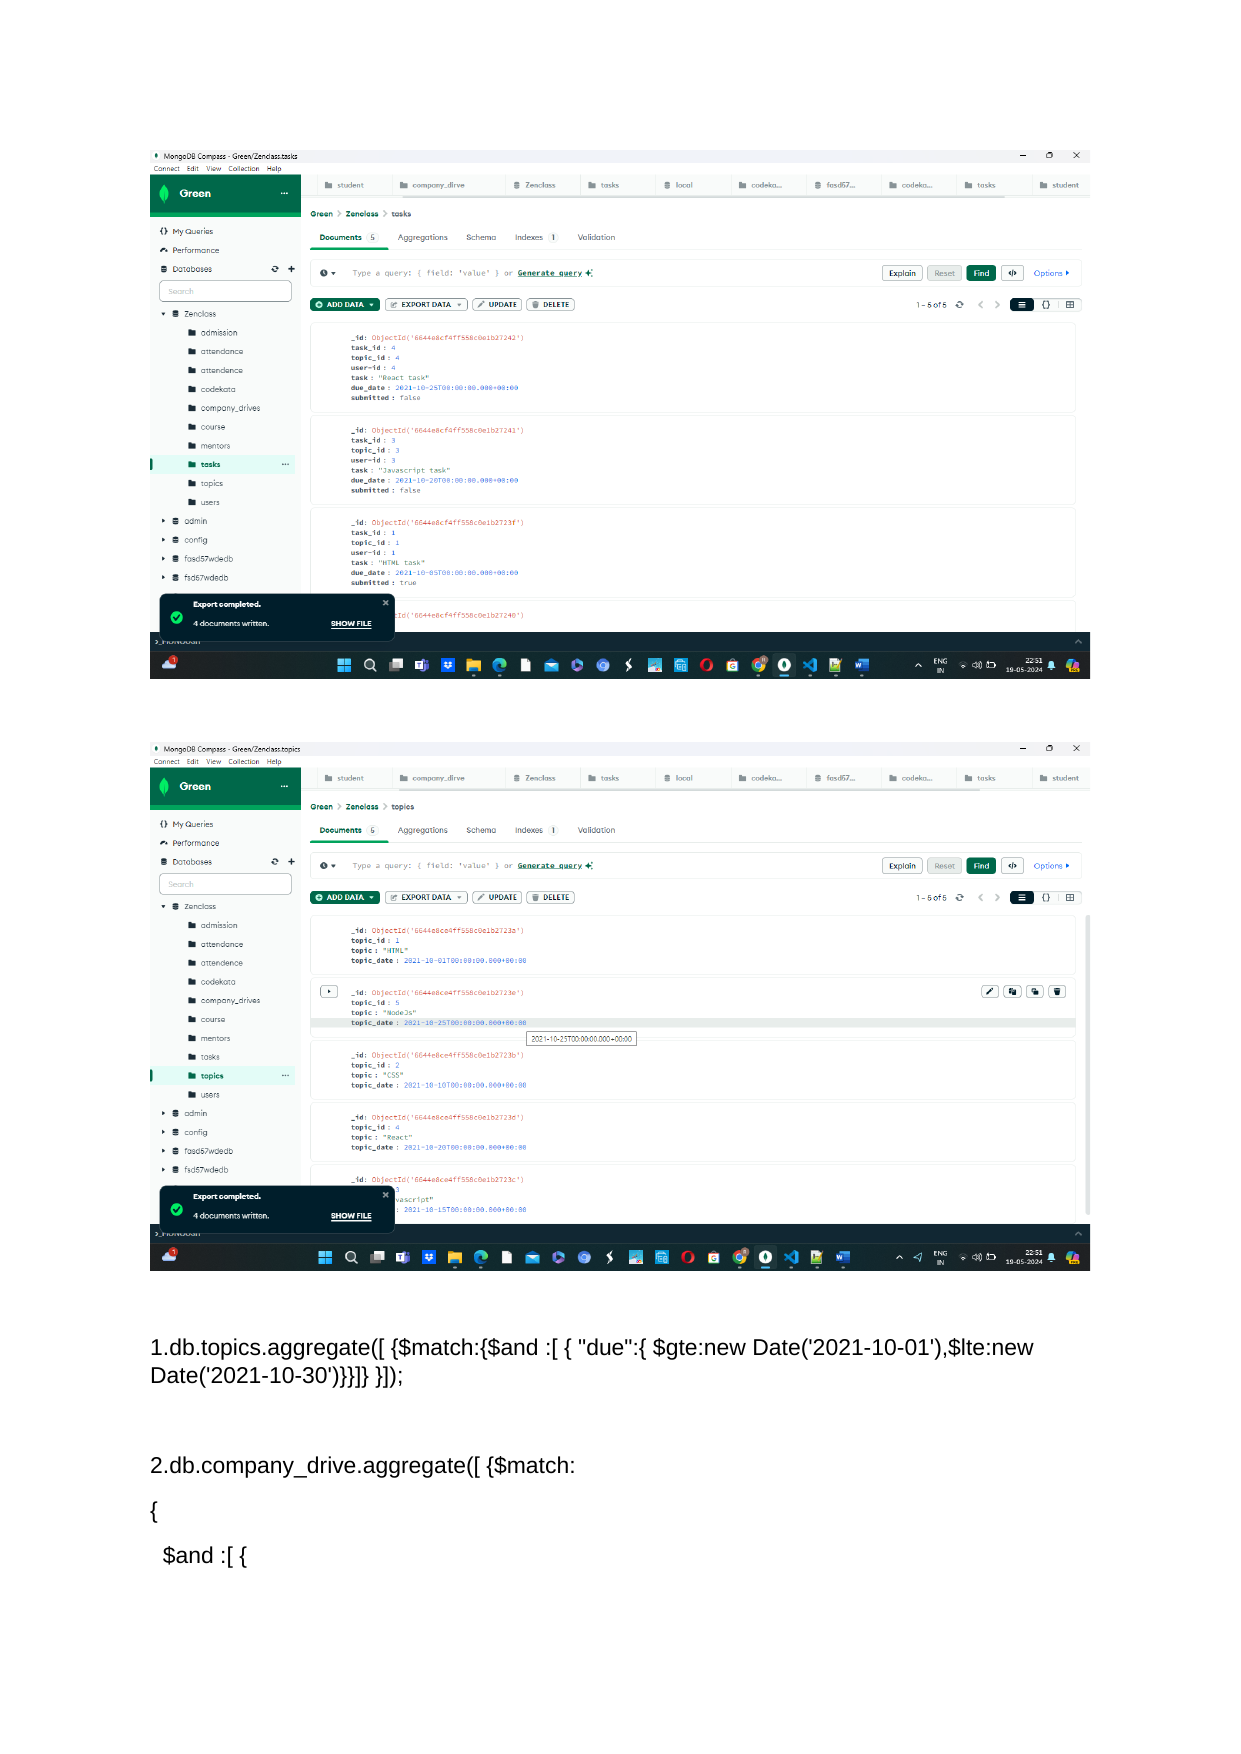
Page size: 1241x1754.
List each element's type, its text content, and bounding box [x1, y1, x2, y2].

text { [150, 1497, 1090, 1523]
text 1.db.topics.aggregate([ {$match:{$and :[ { "due":{ $gte:new Date('2021-10-01'),$lte:new Date('2021-10-30')}}]} }]); [150, 1334, 1090, 1389]
text 2.db.company_drive.aggregate([ {$match: [150, 1452, 1090, 1478]
text $and :[ { [150, 1542, 1090, 1568]
